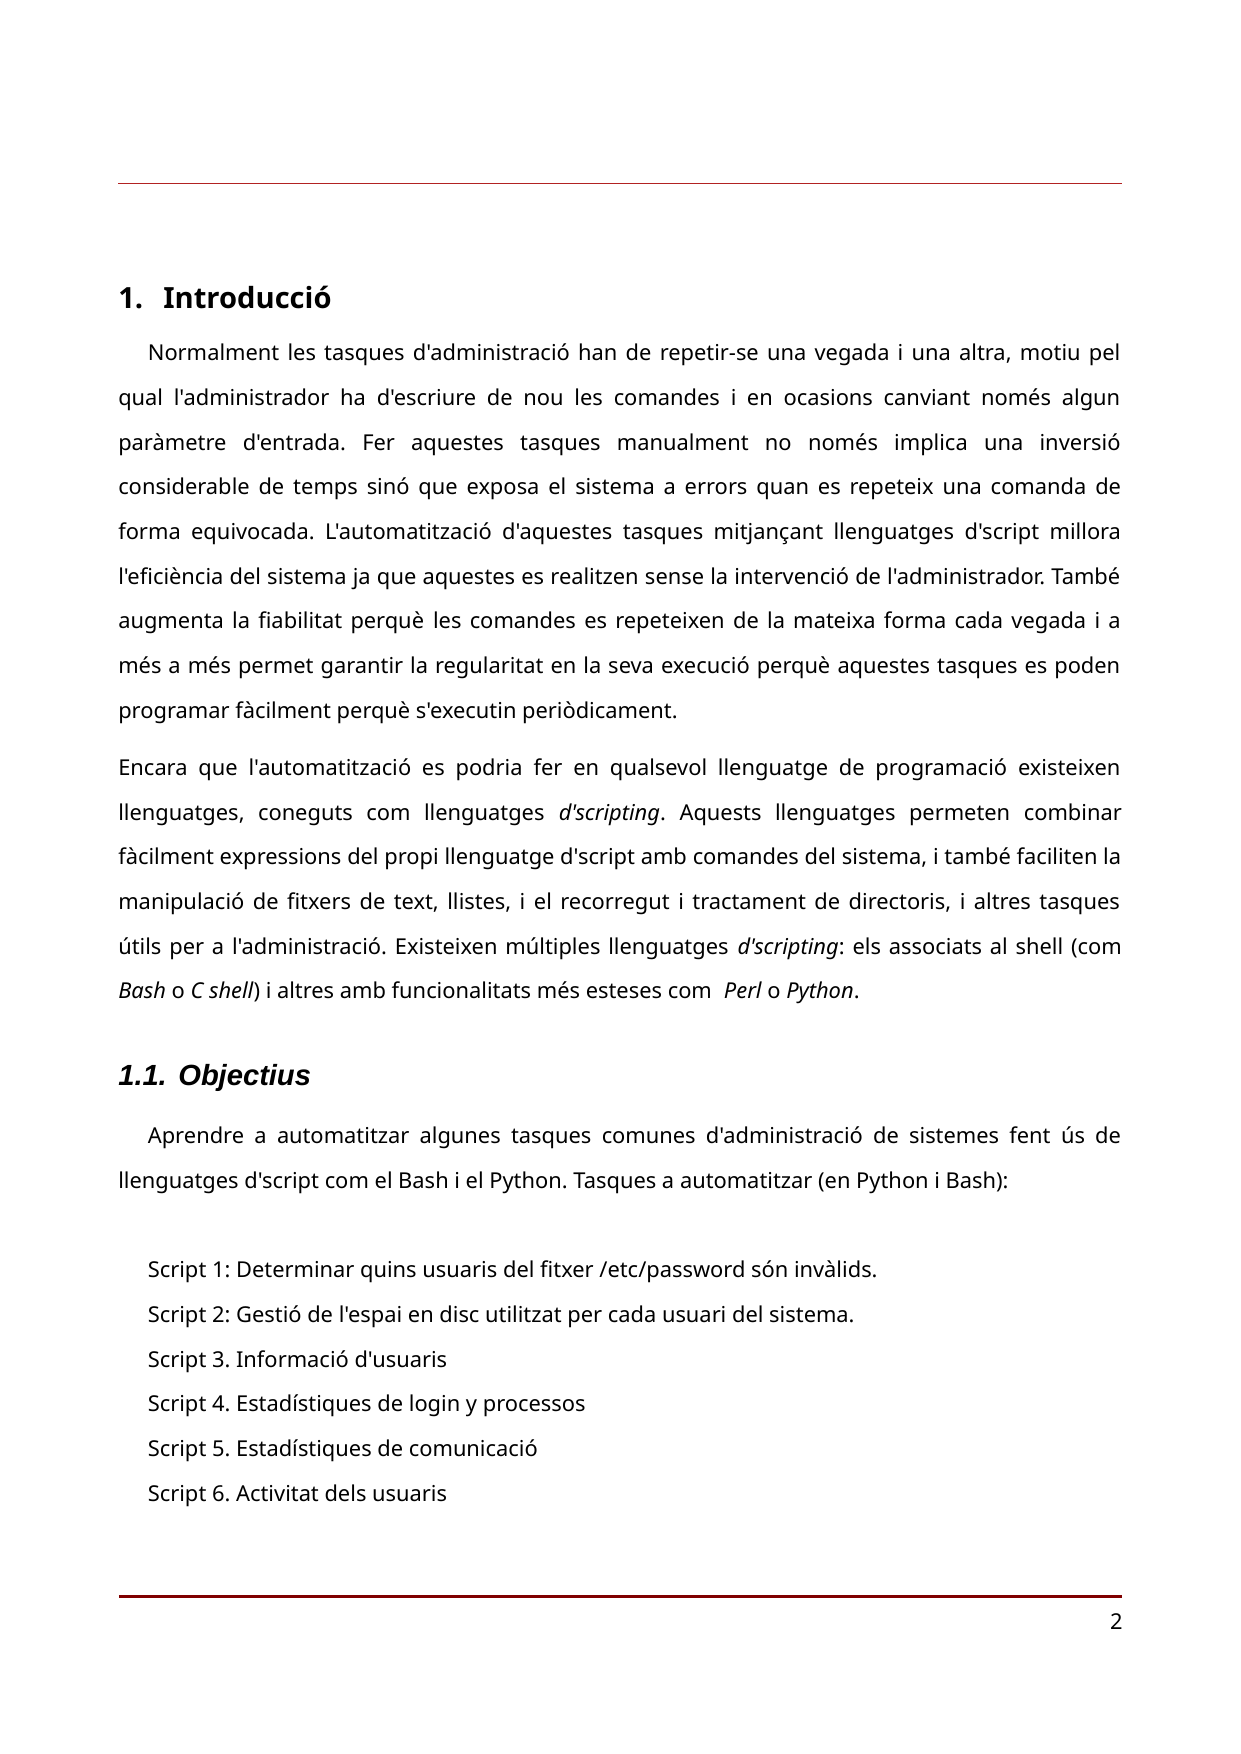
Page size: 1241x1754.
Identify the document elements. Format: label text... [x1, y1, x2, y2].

text Aprendre a automatitzar algunes tasques comunes d'administració de sistemes fent ús de llenguatges d'script com el Bash i el Python. Tasques a automatitzar (en Python i Bash): [118, 1120, 1122, 1195]
text Script 2: Gestió de l'espai en disc utilitzat per cada usuari del sistema. [118, 1299, 1122, 1329]
text Script 1: Determinar quins usuaris del fitxer /etc/password són invàlids. [118, 1254, 1122, 1284]
text Script 3. Informació d'usuaris [118, 1344, 1122, 1373]
subtitle Objectius [118, 1057, 1122, 1091]
text Normalment les tasques d'administració han de repetir-se una vegada i una altra, motiu pel qual l'administrador ha d'escriure de nou les comandes i en ocasions canviant només algun paràmetre d'entrada. Fer aquestes tasques manualment no només implica una inversió considerable de temps sinó que exposa el sistema a errors quan es repeteix una comanda de forma equivocada. L'automatització d'aquestes tasques mitjançant llenguatges d'script millora l'eficiència del sistema ja que aquestes es realitzen sense la intervenció de l'administrador. També augmenta la fiabilitat perquè les comandes es repeteixen de la mateixa forma cada vegada i a més a més permet garantir la regularitat en la seva execució perquè aquestes tasques es poden programar fàcilment perquè s'executin periòdicament. [118, 337, 1122, 724]
subtitle Introducció [118, 277, 1122, 317]
text Script 4. Estadístiques de login y processos [118, 1388, 1122, 1418]
text Script 5. Estadístiques de comunicació [118, 1433, 1122, 1463]
text Encara que l'automatització es podria fer en qualsevol llenguatge de programació existeixen llenguatges, coneguts com llenguatges d'scripting. Aquests llenguatges permeten combinar fàcilment expressions del propi llenguatge d'script amb comandes del sistema, i també faciliten la manipulació de fitxers de text, llistes, i el recorregut i tractament de directoris, i altres tasques útils per a l'administració. Existeixen múltiples llenguatges d'scripting: els associats al shell (com Bash o C shell) i altres amb funcionalitats més esteses com Perl o Python. [118, 752, 1122, 1005]
text Script 6. Activitat dels usuaris [118, 1478, 1122, 1508]
